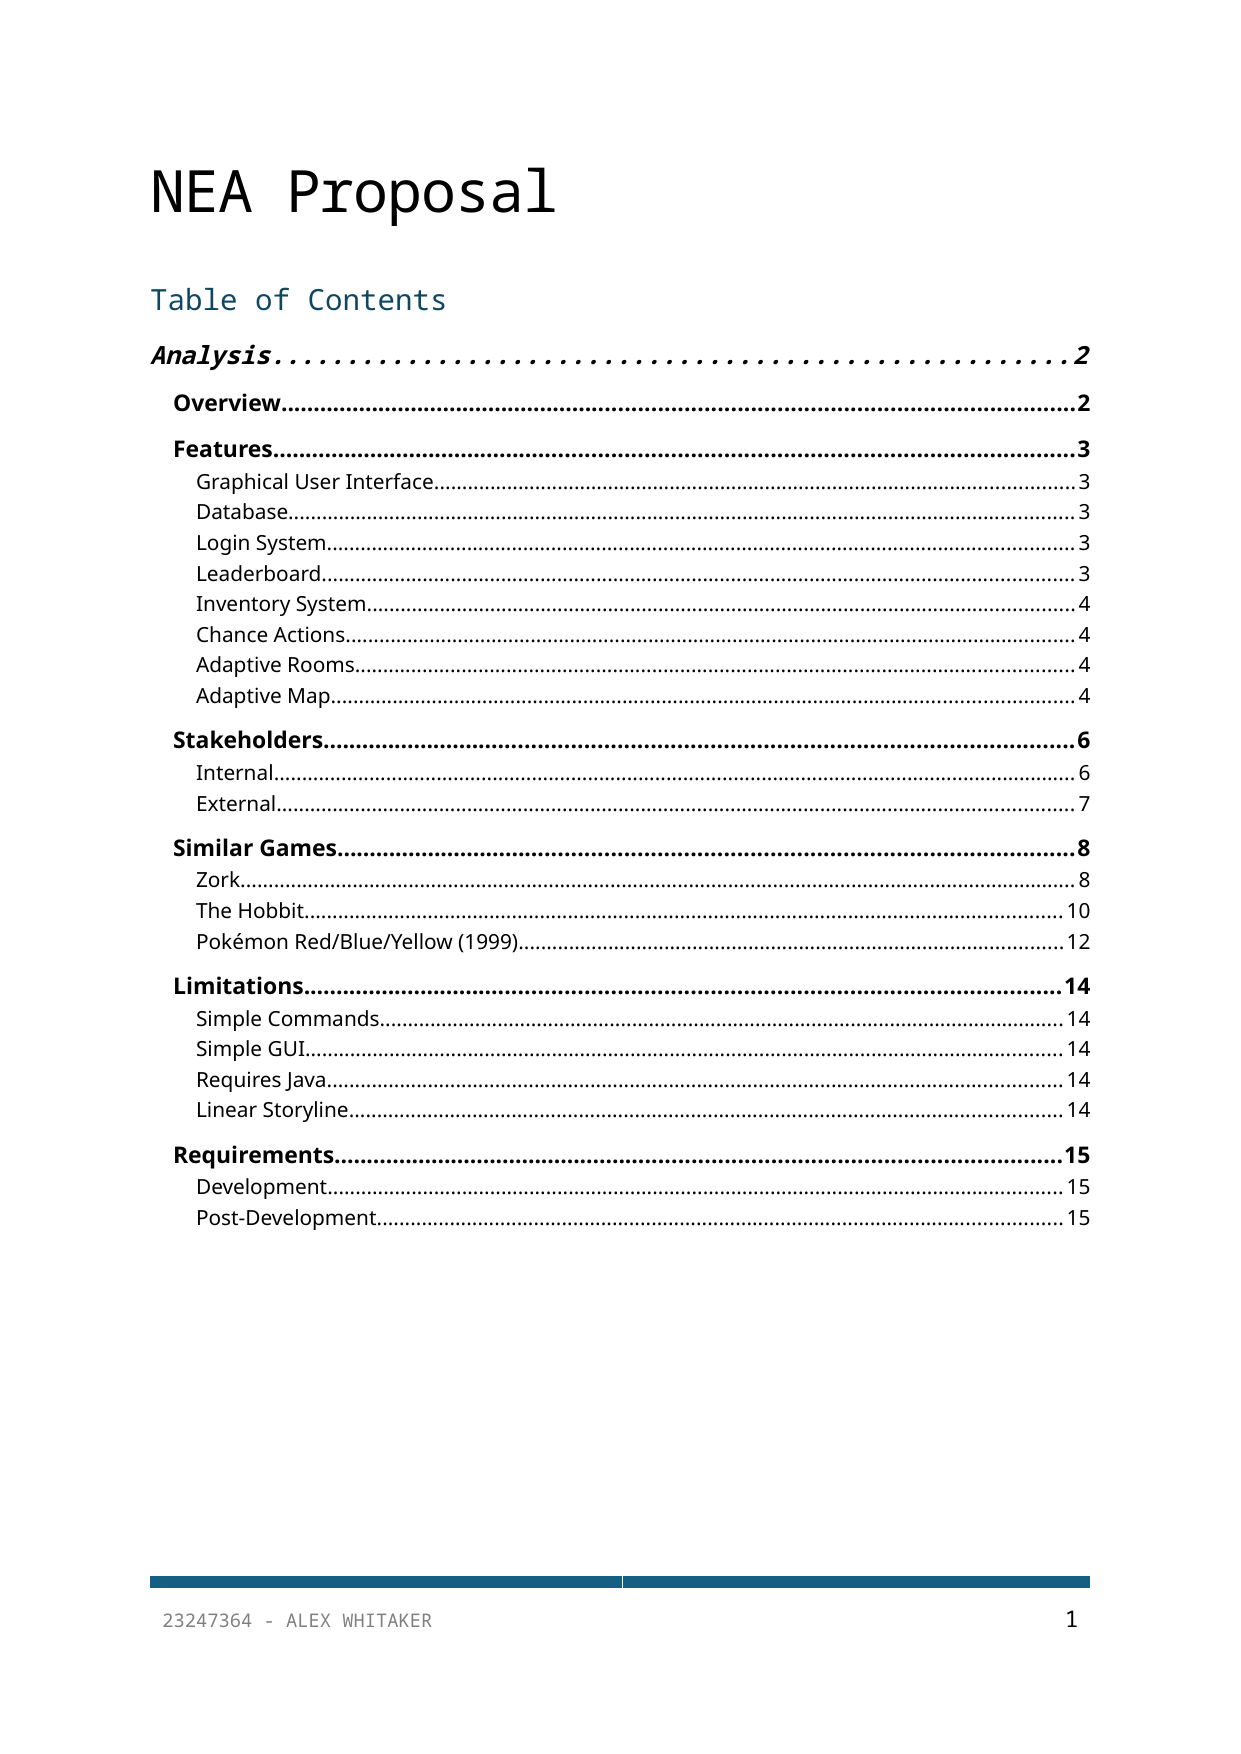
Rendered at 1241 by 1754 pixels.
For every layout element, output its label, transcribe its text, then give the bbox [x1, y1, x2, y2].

text Adaptive Rooms 4 [196, 651, 1090, 679]
text Internal 6 [196, 758, 1090, 787]
text Requirements 15 [173, 1139, 1090, 1170]
text Analysis 2 [150, 338, 1090, 372]
text External 7 [196, 789, 1090, 817]
text Limitations 14 [173, 970, 1090, 1001]
text Adaptive Map 4 [196, 681, 1090, 710]
text Requires Java 14 [196, 1065, 1090, 1093]
text Stakeholders 6 [173, 724, 1090, 756]
text Login System 3 [196, 528, 1090, 557]
text Zork 8 [196, 866, 1090, 894]
text Chance Actions 4 [196, 620, 1090, 648]
text Development 15 [196, 1172, 1090, 1201]
text Database 3 [196, 497, 1090, 526]
text Similar Games 8 [173, 832, 1090, 863]
text The Hobbit 10 [196, 896, 1090, 925]
subtitle Table of Contents [150, 279, 1090, 319]
text Simple GUI 14 [196, 1034, 1090, 1063]
text Inventory System 4 [196, 589, 1090, 618]
text Post-Development 15 [196, 1203, 1090, 1232]
text Overview 2 [173, 387, 1090, 418]
text Graphical User Interface 3 [196, 467, 1090, 495]
text Features 3 [173, 433, 1090, 464]
text Pokémon Red/Blue/Yellow (1999) 12 [196, 927, 1090, 955]
text Linear Storyline 14 [196, 1096, 1090, 1124]
title NEA Proposal [150, 150, 1090, 229]
text Simple Commands 14 [196, 1004, 1090, 1032]
text Leaderboard 3 [196, 559, 1090, 587]
